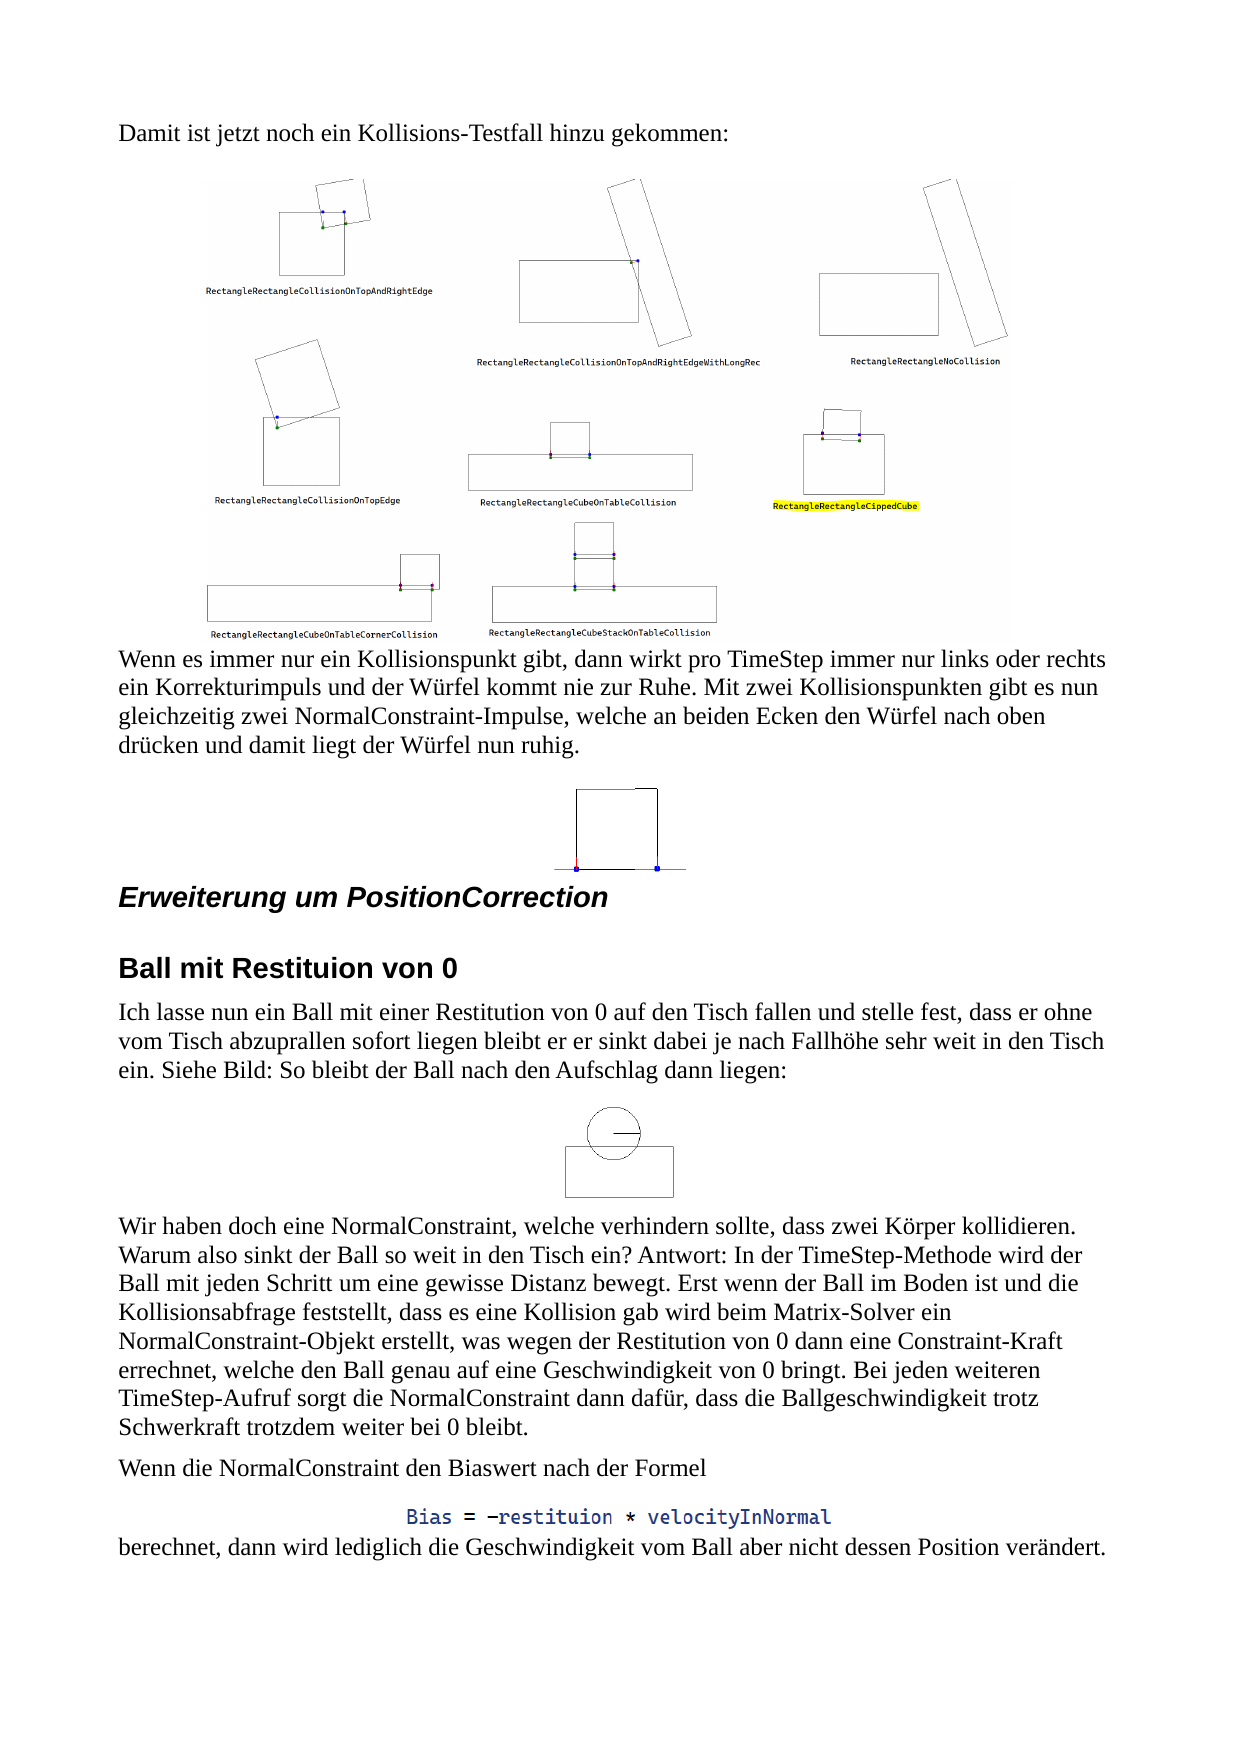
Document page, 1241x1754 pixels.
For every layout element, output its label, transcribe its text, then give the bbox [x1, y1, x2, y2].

picture [554, 771, 686, 881]
picture [200, 179, 1014, 644]
subtitle Erweiterung um PositionCorrection [118, 796, 1122, 914]
text Ich lasse nun ein Ball mit einer Restitution von 0 auf den Tisch fallen und stelle fest, dass er ohne vom Tisch abzuprallen sofort liegen bleibt er er sinkt dabei je nach Fallhöhe sehr weit in den Tisch ein. Siehe Bild: So bleibt der Ball nach den Aufschlag dann liegen: [118, 997, 1122, 1083]
text Damit ist jetzt noch ein Kollisions-Testfall hinzu gekommen: [118, 118, 1122, 147]
text Wenn die NormalConstraint den Biaswert nach der Formel [118, 1453, 1122, 1482]
text Wir haben doch eine NormalConstraint, welche verhindern sollte, dass zwei Körper kollidieren. Warum also sinkt der Ball so weit in den Tisch ein? Antwort: In der TimeStep-Methode wird der Ball mit jeden Schritt um eine gewisse Distanz bewegt. Erst wenn der Ball im Boden ist und die Kollisionsabfrage feststellt, dass es eine Kollision gab wird beim Matrix-Solver ein NormalConstraint-Objekt erstellt, was wegen der Restitution von 0 dann eine Constraint-Kraft errechnet, welche den Ball genau auf eine Geschwindigkeit von 0 bringt. Bei jeden weiteren TimeStep-Aufruf sorgt die NormalConstraint dann dafür, dass die Ballgeschwindigkeit trotz Schwerkraft trotzdem weiter bei 0 bleibt. [118, 1096, 1122, 1441]
picture [407, 1494, 833, 1532]
picture [555, 1096, 685, 1211]
subtitle Ball mit Restituion von 0 [118, 951, 1122, 985]
text berechnet, dann wird lediglich die Geschwindigkeit vom Ball aber nicht dessen Position verändert. [118, 1495, 1122, 1561]
text Wenn es immer nur ein Kollisionspunkt gibt, dann wirkt pro TimeStep immer nur links oder rechts ein Korrekturimpuls und der Würfel kommt nie zur Ruhe. Mit zwei Kollisionspunkten gibt es nun gleichzeitig zwei NormalConstraint-Impulse, welche an beiden Ecken den Würfel nach oben drücken und damit liegt der Würfel nun ruhig. [118, 159, 1122, 759]
